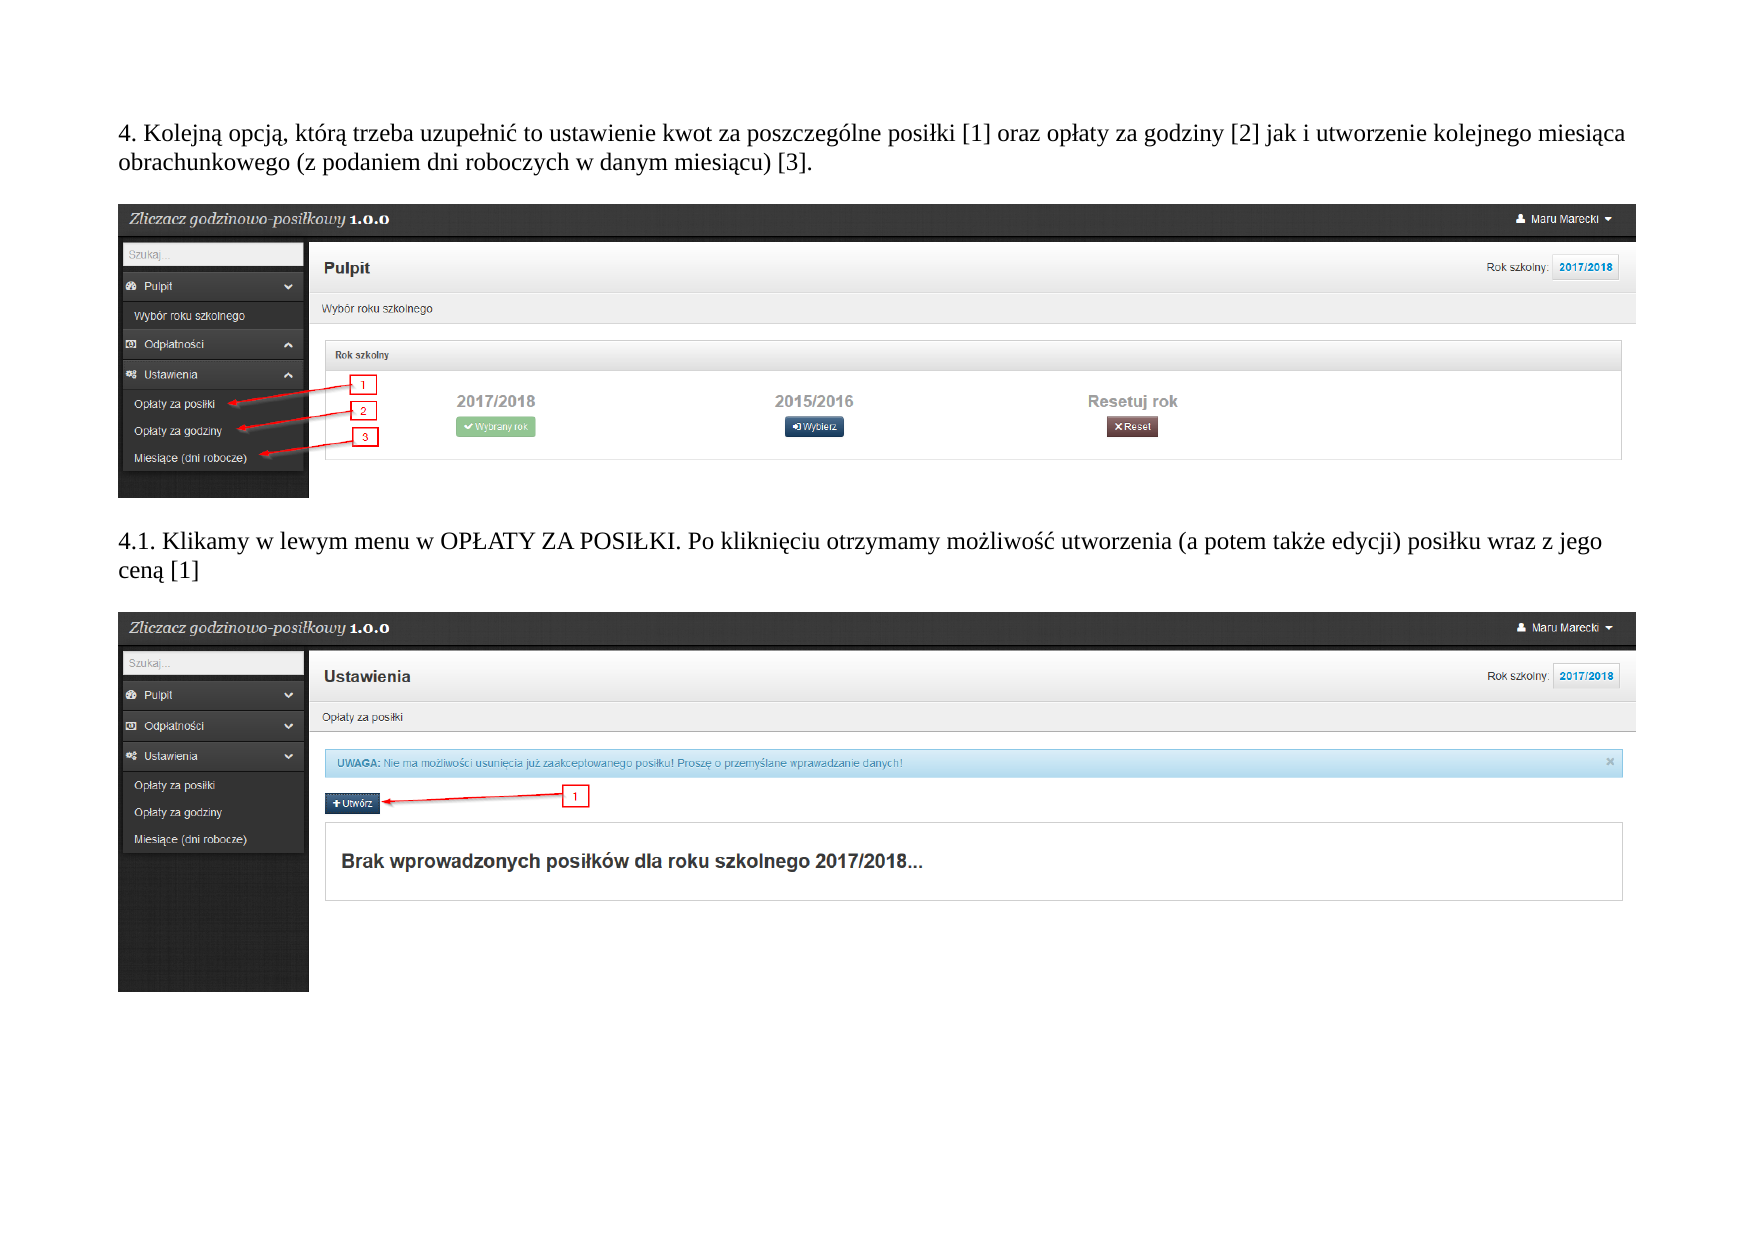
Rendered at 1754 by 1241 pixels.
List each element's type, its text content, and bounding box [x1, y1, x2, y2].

picture [118, 612, 1636, 992]
text 4. Kolejną opcją, którą trzeba uzupełnić to ustawienie kwot za poszczególne posiłki [1] oraz opłaty za godziny [2] jak i utworzenie kolejnego miesiąca obrachunkowego (z podaniem dni roboczych w danym miesiącu) [3]. [118, 118, 1636, 176]
picture [118, 204, 1636, 498]
text 4.1. Klikamy w lewym menu w OPŁATY ZA POSIŁKI. Po kliknięciu otrzymamy możliwość utworzenia (a potem także edycji) posiłku wraz z jego ceną [1] [118, 526, 1636, 584]
